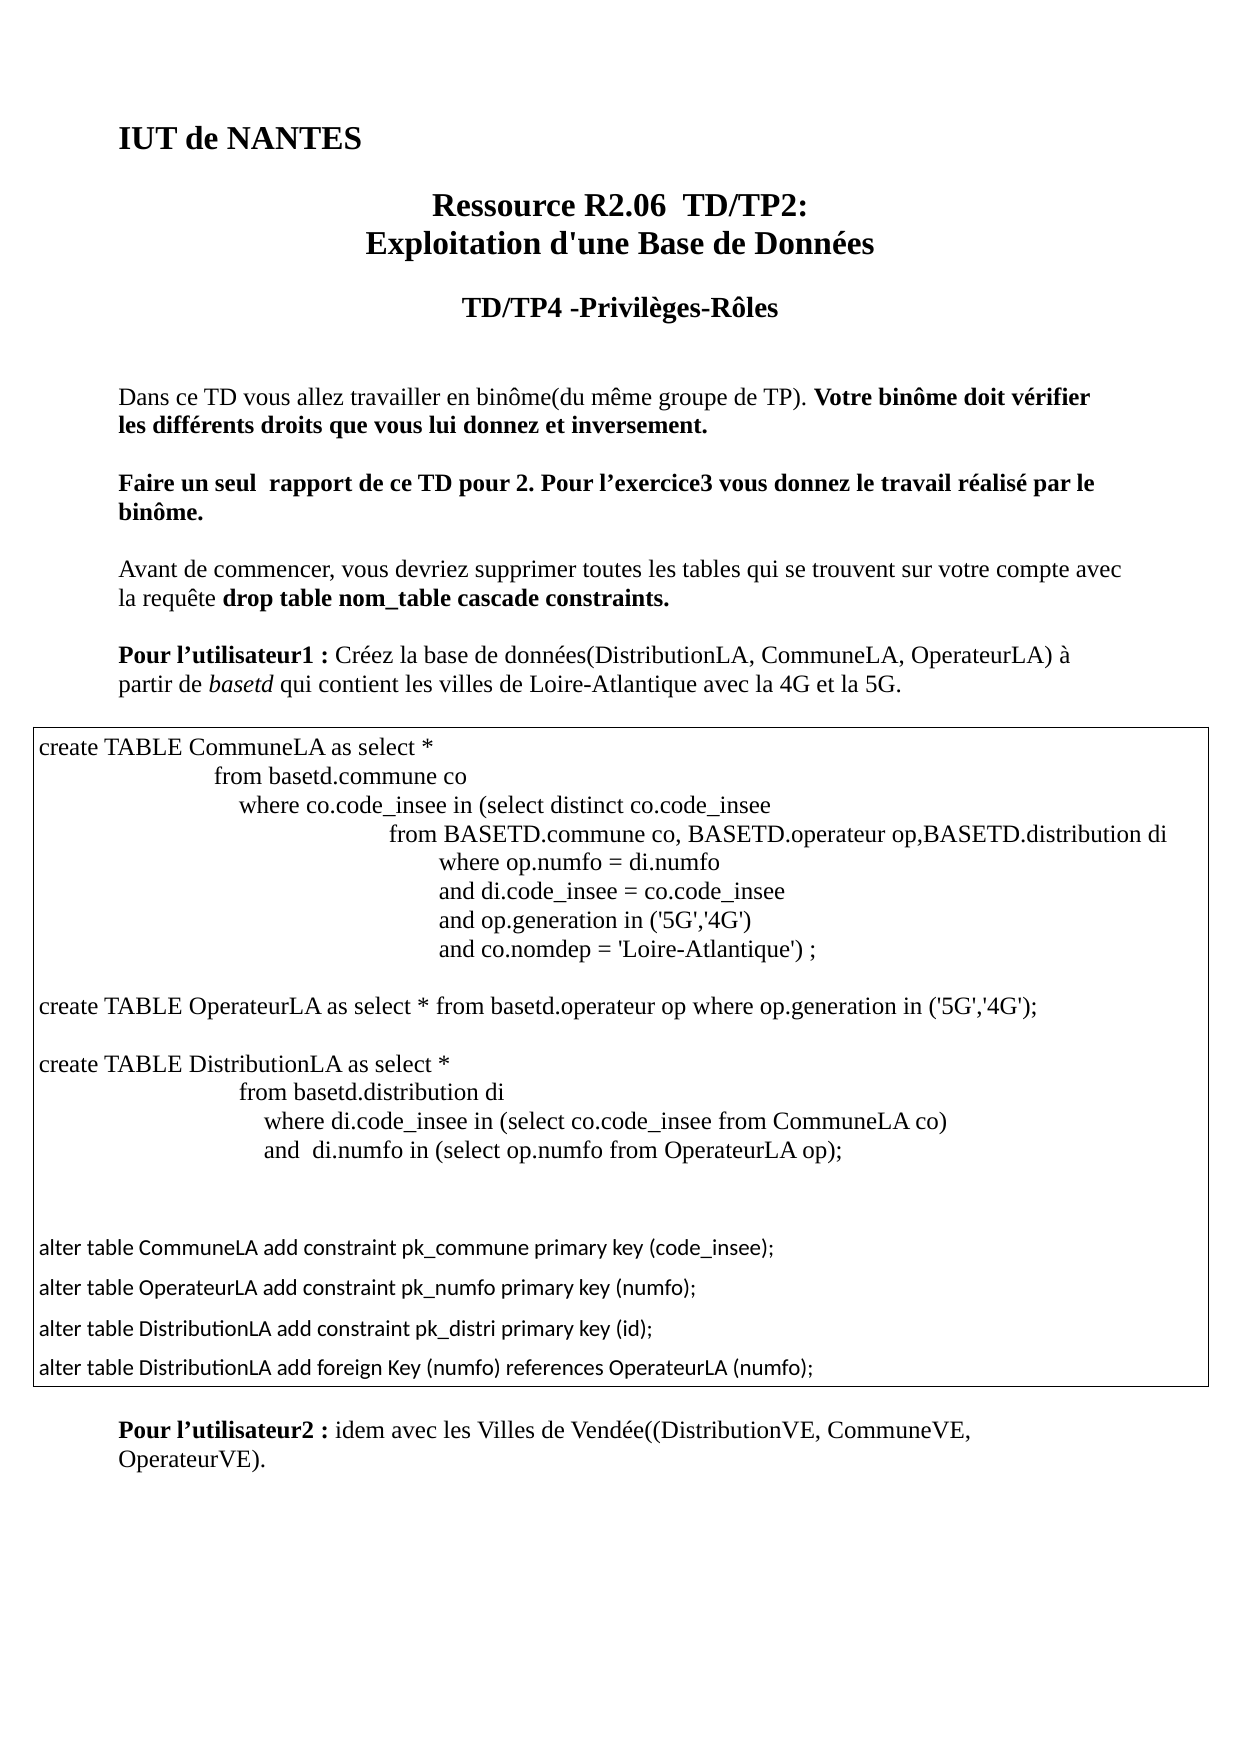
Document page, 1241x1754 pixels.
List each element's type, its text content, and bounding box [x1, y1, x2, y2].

text Dans ce TD vous allez travailler en binôme(du même groupe de TP). Votre binôme doit vérifier les différents droits que vous lui donnez et inversement. [118, 382, 1122, 439]
text IUT de NANTES [118, 118, 1122, 156]
text Faire un seul rapport de ce TD pour 2. Pour l’exercice3 vous donnez le travail réalisé par le binôme. [118, 468, 1122, 525]
text Avant de commencer, vous devriez supprimer toutes les tables qui se trouvent sur votre compte avec la requête drop table nom_table cascade constraints. [118, 554, 1122, 612]
text Ressource R2.06 TD/TP2: Exploitation d'une Base de Données [118, 185, 1122, 262]
text Pour l’utilisateur1 : Créez la base de données(DistributionLA, CommuneLA, OperateurLA) à partir de basetd qui contient les villes de Loire-Atlantique avec la 4G et la 5G. [118, 640, 1122, 698]
text Pour l’utilisateur2 : idem avec les Villes de Vendée((DistributionVE, CommuneVE, OperateurVE). [118, 1415, 1122, 1473]
text TD/TP4 -Privilèges-Rôles [118, 291, 1122, 324]
table_header create TABLE CommuneLA as select * from basetd.commune co where co.code_insee in (select distinct co.code_insee from BASETD.commune co, BASETD.operateur op,BASETD.distribution di where op.numfo = di.numfo and di.code_insee = co.code_insee and op.generation in ('5G','4G') and co.nomdep = 'Loire-Atlantique') ; create TABLE OperateurLA as select * from basetd.operateur op where op.generation in ('5G','4G'); create TABLE DistributionLA as select * from basetd.distribution di where di.code_insee in (select co.code_insee from CommuneLA co) and di.numfo in (select op.numfo from OperateurLA op); alter table CommuneLA add constraint pk_commune primary key (code_insee); alter table OperateurLA add constraint pk_numfo primary key (numfo); alter table DistributionLA add constraint pk_distri primary key (id); alter table DistributionLA add foreign Key (numfo) references OperateurLA (numfo); [34, 728, 1208, 1386]
